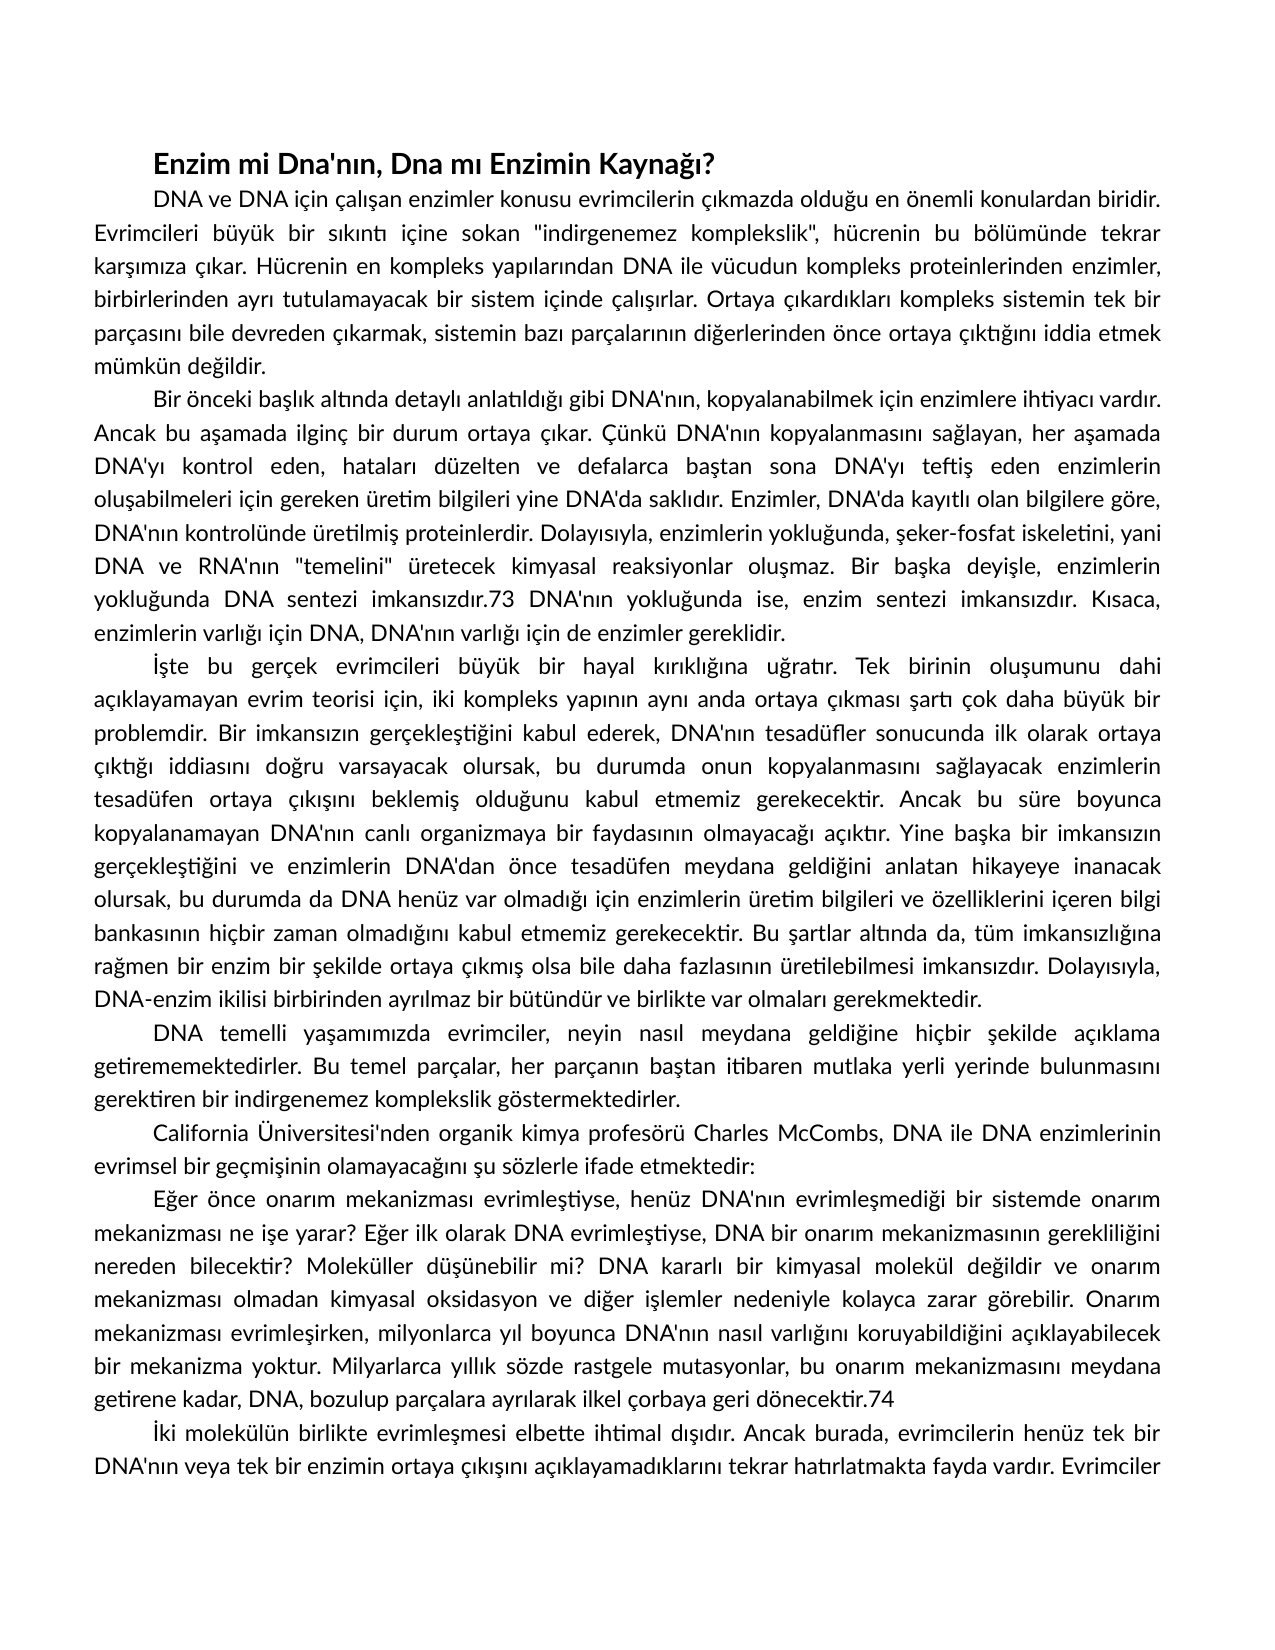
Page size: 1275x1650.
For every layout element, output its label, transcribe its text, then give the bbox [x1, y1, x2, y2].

text İşte bu gerçek evrimcileri büyük bir hayal kırıklığına uğratır. Tek birinin oluşumunu dahi açıklayamayan evrim teorisi için, iki kompleks yapının aynı anda ortaya çıkması şartı çok daha büyük bir problemdir. Bir imkansızın gerçekleştiğini kabul ederek, DNA'nın tesadüfler sonucunda ilk olarak ortaya çıktığı iddiasını doğru varsayacak olursak, bu durumda onun kopyalanmasını sağlayacak enzimlerin tesadüfen ortaya çıkışını beklemiş olduğunu kabul etmemiz gerekecektir. Ancak bu süre boyunca kopyalanamayan DNA'nın canlı organizmaya bir faydasının olmayacağı açıktır. Yine başka bir imkansızın gerçekleştiğini ve enzimlerin DNA'dan önce tesadüfen meydana geldiğini anlatan hikayeye inanacak olursak, bu durumda da DNA henüz var olmadığı için enzimlerin üretim bilgileri ve özelliklerini içeren bilgi bankasının hiçbir zaman olmadığını kabul etmemiz gerekecektir. Bu şartlar altında da, tüm imkansızlığına rağmen bir enzim bir şekilde ortaya çıkmış olsa bile daha fazlasının üretilebilmesi imkansızdır. Dolayısıyla, DNA-enzim ikilisi birbirinden ayrılmaz bir bütündür ve birlikte var olmaları gerekmektedir. [94, 648, 1162, 1014]
text DNA temelli yaşamımızda evrimciler, neyin nasıl meydana geldiğine hiçbir şekilde açıklama getirememektedirler. Bu temel parçalar, her parçanın baştan itibaren mutlaka yerli yerinde bulunmasını gerektiren bir indirgenemez komplekslik göstermektedirler. [94, 1014, 1162, 1114]
text California Üniversitesi'nden organik kimya profesörü Charles McCombs, DNA ile DNA enzimlerinin evrimsel bir geçmişinin olamayacağını şu sözlerle ifade etmektedir: [94, 1114, 1162, 1181]
text İki molekülün birlikte evrimleşmesi elbette ihtimal dışıdır. Ancak burada, evrimcilerin henüz tek bir DNA'nın veya tek bir enzimin ortaya çıkışını açıklayamadıklarını tekrar hatırlatmakta fayda vardır. Evrimciler [94, 1414, 1162, 1481]
text Enzim mi Dna'nın, Dna mı Enzimin Kaynağı? [94, 148, 1162, 181]
text DNA ve DNA için çalışan enzimler konusu evrimcilerin çıkmazda olduğu en önemli konulardan biridir. Evrimcileri büyük bir sıkıntı içine sokan "indirgenemez komplekslik", hücrenin bu bölümünde tekrar karşımıza çıkar. Hücrenin en kompleks yapılarından DNA ile vücudun kompleks proteinlerinden enzimler, birbirlerinden ayrı tutulamayacak bir sistem içinde çalışırlar. Ortaya çıkardıkları kompleks sistemin tek bir parçasını bile devreden çıkarmak, sistemin bazı parçalarının diğerlerinden önce ortaya çıktığını iddia etmek mümkün değildir. [94, 181, 1162, 381]
text Bir önceki başlık altında detaylı anlatıldığı gibi DNA'nın, kopyalanabilmek için enzimlere ihtiyacı vardır. Ancak bu aşamada ilginç bir durum ortaya çıkar. Çünkü DNA'nın kopyalanmasını sağlayan, her aşamada DNA'yı kontrol eden, hataları düzelten ve defalarca baştan sona DNA'yı teftiş eden enzimlerin oluşabilmeleri için gereken üretim bilgileri yine DNA'da saklıdır. Enzimler, DNA'da kayıtlı olan bilgilere göre, DNA'nın kontrolünde üretilmiş proteinlerdir. Dolayısıyla, enzimlerin yokluğunda, şeker-fosfat iskeletini, yani DNA ve RNA'nın "temelini" üretecek kimyasal reaksiyonlar oluşmaz. Bir başka deyişle, enzimlerin yokluğunda DNA sentezi imkansızdır.73 DNA'nın yokluğunda ise, enzim sentezi imkansızdır. Kısaca, enzimlerin varlığı için DNA, DNA'nın varlığı için de enzimler gereklidir. [94, 381, 1162, 648]
text Eğer önce onarım mekanizması evrimleştiyse, henüz DNA'nın evrimleşmediği bir sistemde onarım mekanizması ne işe yarar? Eğer ilk olarak DNA evrimleştiyse, DNA bir onarım mekanizmasının gerekliliğini nereden bilecektir? Moleküller düşünebilir mi? DNA kararlı bir kimyasal molekül değildir ve onarım mekanizması olmadan kimyasal oksidasyon ve diğer işlemler nedeniyle kolayca zarar görebilir. Onarım mekanizması evrimleşirken, milyonlarca yıl boyunca DNA'nın nasıl varlığını koruyabildiğini açıklayabilecek bir mekanizma yoktur. Milyarlarca yıllık sözde rastgele mutasyonlar, bu onarım mekanizmasını meydana getirene kadar, DNA, bozulup parçalara ayrılarak ilkel çorbaya geri dönecektir.74 [94, 1181, 1162, 1414]
